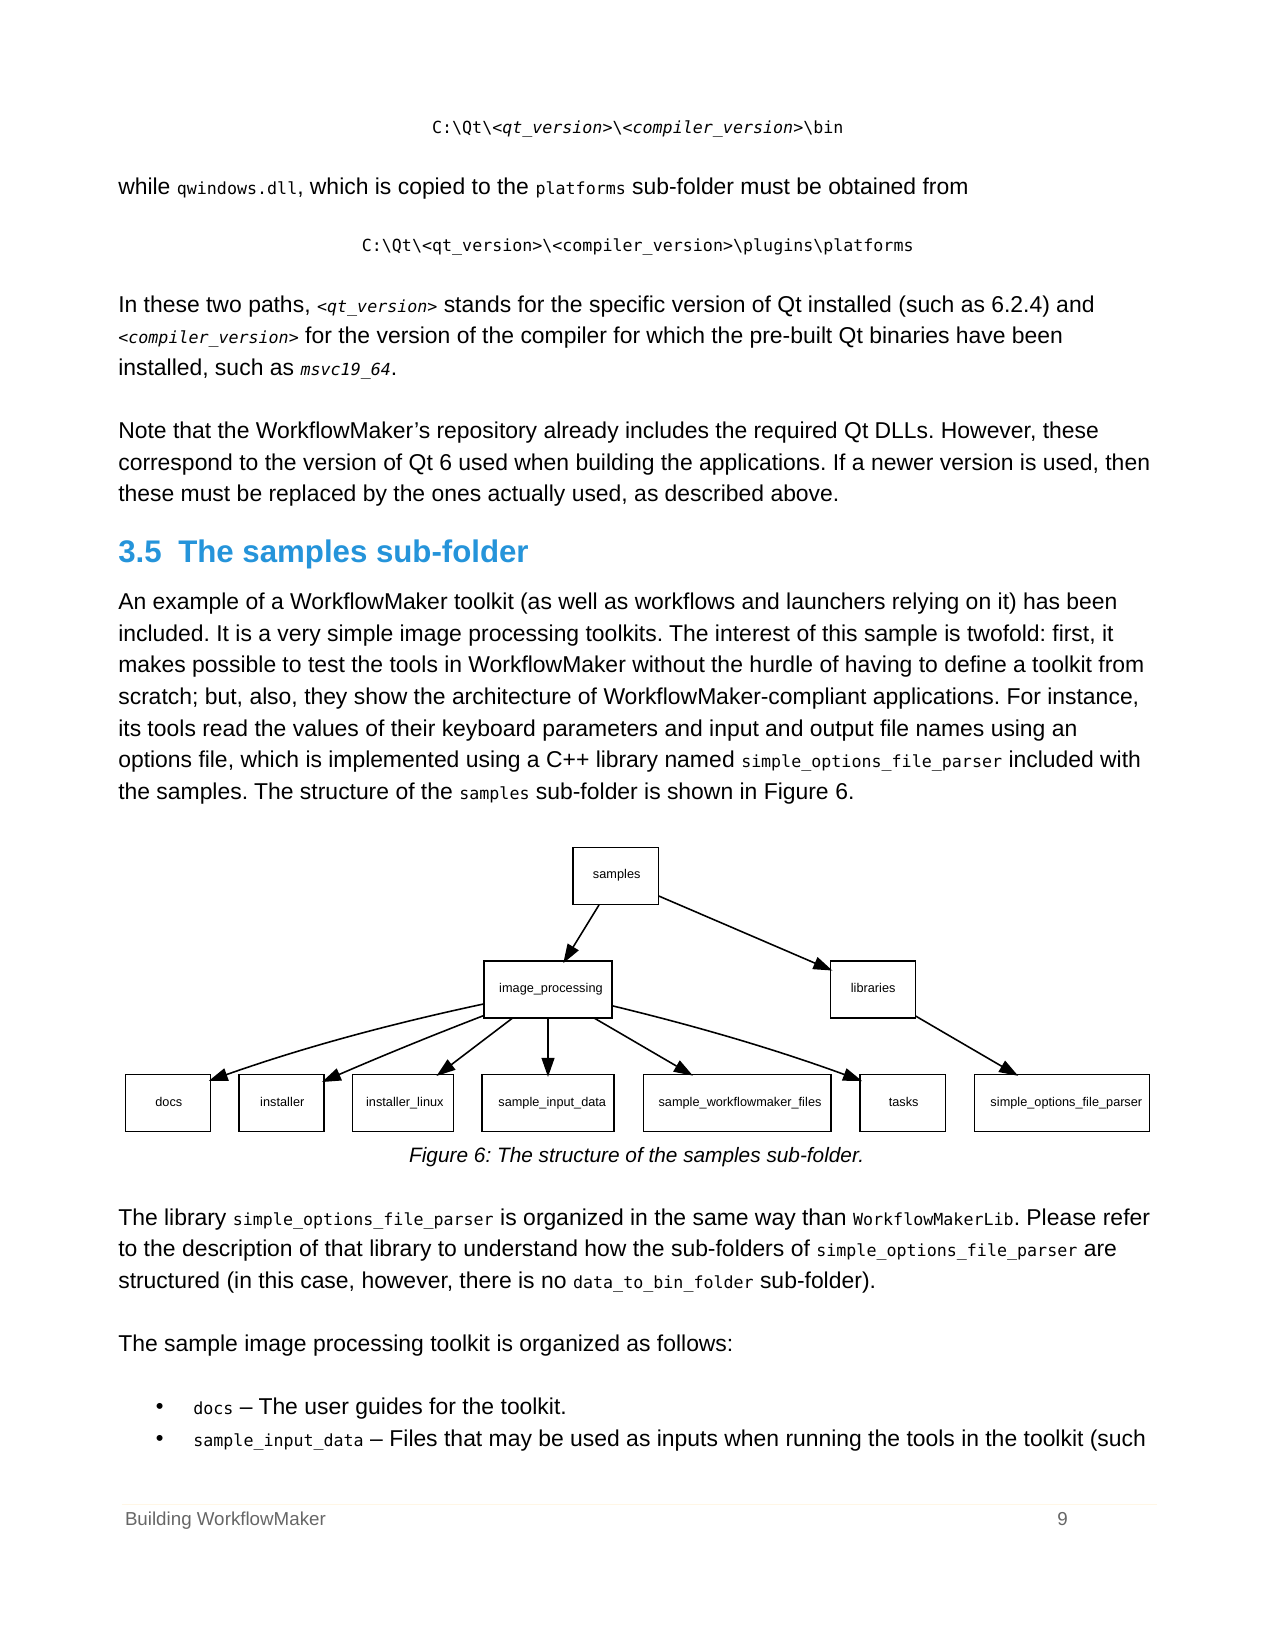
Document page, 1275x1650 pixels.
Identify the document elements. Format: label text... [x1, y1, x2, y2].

text Note that the WorkflowMaker’s repository already includes the required Qt DLLs. However, these correspond to the version of Qt 6 used when building the applications. If a newer version is used, then these must be replaced by the ones actually used, as described above. [118, 417, 1157, 507]
list sample_input_data – Files that may be used as inputs when running the tools in the toolkit (such [156, 1425, 1157, 1451]
list docs – The user guides for the toolkit. [156, 1393, 1157, 1419]
text An example of a WorkflowMaker toolkit (as well as workflows and launchers relying on it) has been included. It is a very simple image processing toolkits. The interest of this sample is twofold: first, it makes possible to test the tools in WorkflowMaker without the hurdle of having to define a toolkit from scratch; but, also, they show the architecture of WorkflowMaker-compliant applications. For instance, its tools read the values of their keyboard parameters and input and output file names using an options file, which is implemented using a C++ library named simple_options_file_parser included with the samples. The structure of the samples sub-folder is shown in Figure 6. [118, 588, 1157, 804]
subtitle The samples sub-folder [118, 533, 1157, 568]
text while qwindows.dll, which is copied to the platforms sub-folder must be obtained from [118, 173, 1157, 199]
text In these two paths, <qt_version> stands for the specific version of Qt installed (such as 6.2.4) and <compiler_version> for the version of the compiler for which the pre-built Qt binaries have been installed, such as msvc19_64. [118, 291, 1157, 380]
text C:\Qt\<qt_version>\<compiler_version>\plugins\platforms [118, 236, 1157, 255]
text C:\Qt\<qt_version>\<compiler_version>\bin [118, 118, 1157, 137]
text The library simple_options_file_parser is organized in the same way than WorkflowMakerLib. Please refer to the description of that library to understand how the sub-folders of simple_options_file_parser are structured (in this case, however, there is no data_to_bin_folder sub-folder). [118, 1204, 1157, 1293]
text The sample image processing toolkit is organized as follows: [118, 1330, 1157, 1356]
text Figure 6: The structure of the samples sub-folder. [118, 853, 1157, 1167]
